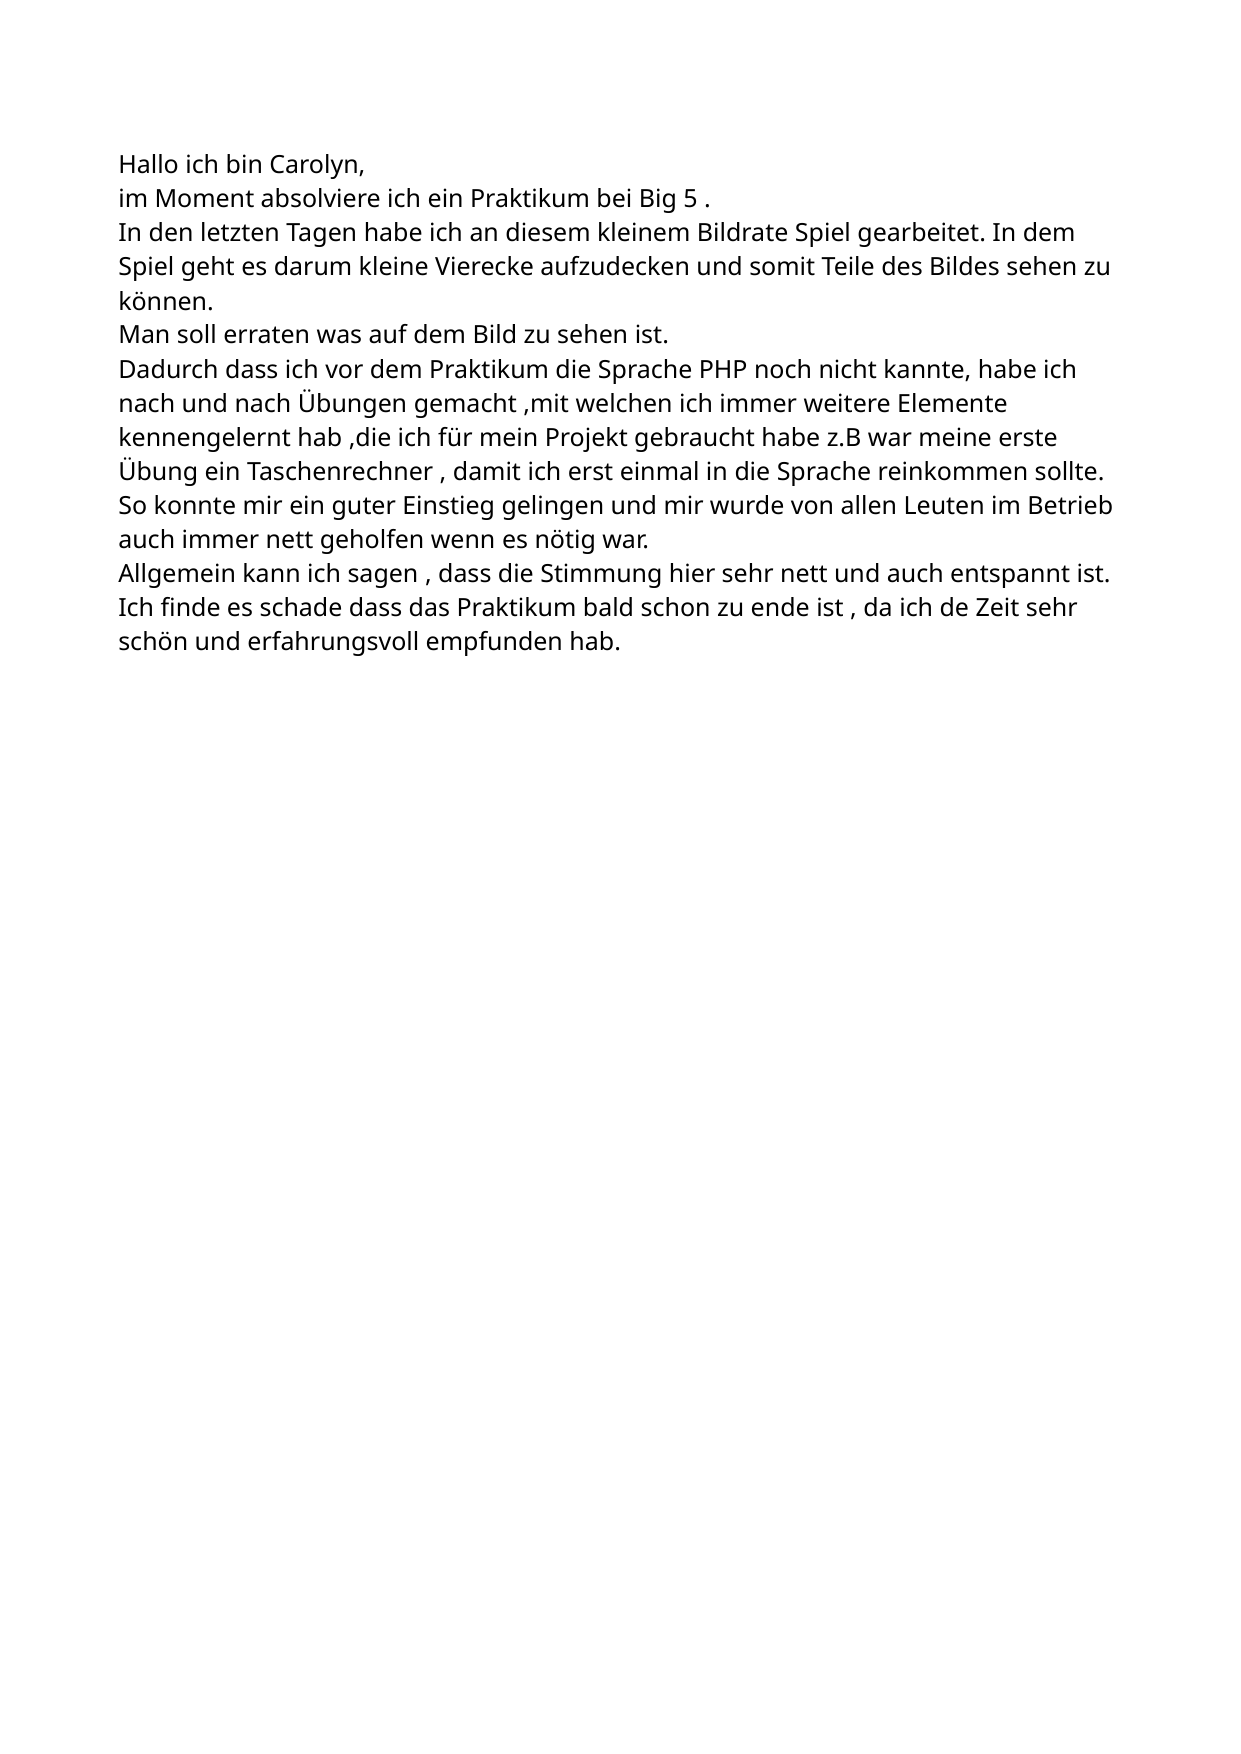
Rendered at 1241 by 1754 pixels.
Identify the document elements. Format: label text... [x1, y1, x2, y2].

text Allgemein kann ich sagen , dass die Stimmung hier sehr nett und auch entspannt ist. [118, 556, 1122, 590]
text Ich finde es schade dass das Praktikum bald schon zu ende ist , da ich de Zeit sehr schön und erfahrungsvoll empfunden hab. [118, 590, 1122, 658]
text Dadurch dass ich vor dem Praktikum die Sprache PHP noch nicht kannte, habe ich nach und nach Übungen gemacht ,mit welchen ich immer weitere Elemente kennengelernt hab ,die ich für mein Projekt gebraucht habe z.B war meine erste Übung ein Taschenrechner , damit ich erst einmal in die Sprache reinkommen sollte. [118, 351, 1122, 487]
text Hallo ich bin Carolyn, [118, 147, 1122, 181]
text So konnte mir ein guter Einstieg gelingen und mir wurde von allen Leuten im Betrieb auch immer nett geholfen wenn es nötig war. [118, 487, 1122, 556]
text Man soll erraten was auf dem Bild zu sehen ist. [118, 317, 1122, 351]
text In den letzten Tagen habe ich an diesem kleinem Bildrate Spiel gearbeitet. In dem Spiel geht es darum kleine Vierecke aufzudecken und somit Teile des Bildes sehen zu können. [118, 215, 1122, 317]
text im Moment absolviere ich ein Praktikum bei Big 5 . [118, 181, 1122, 215]
